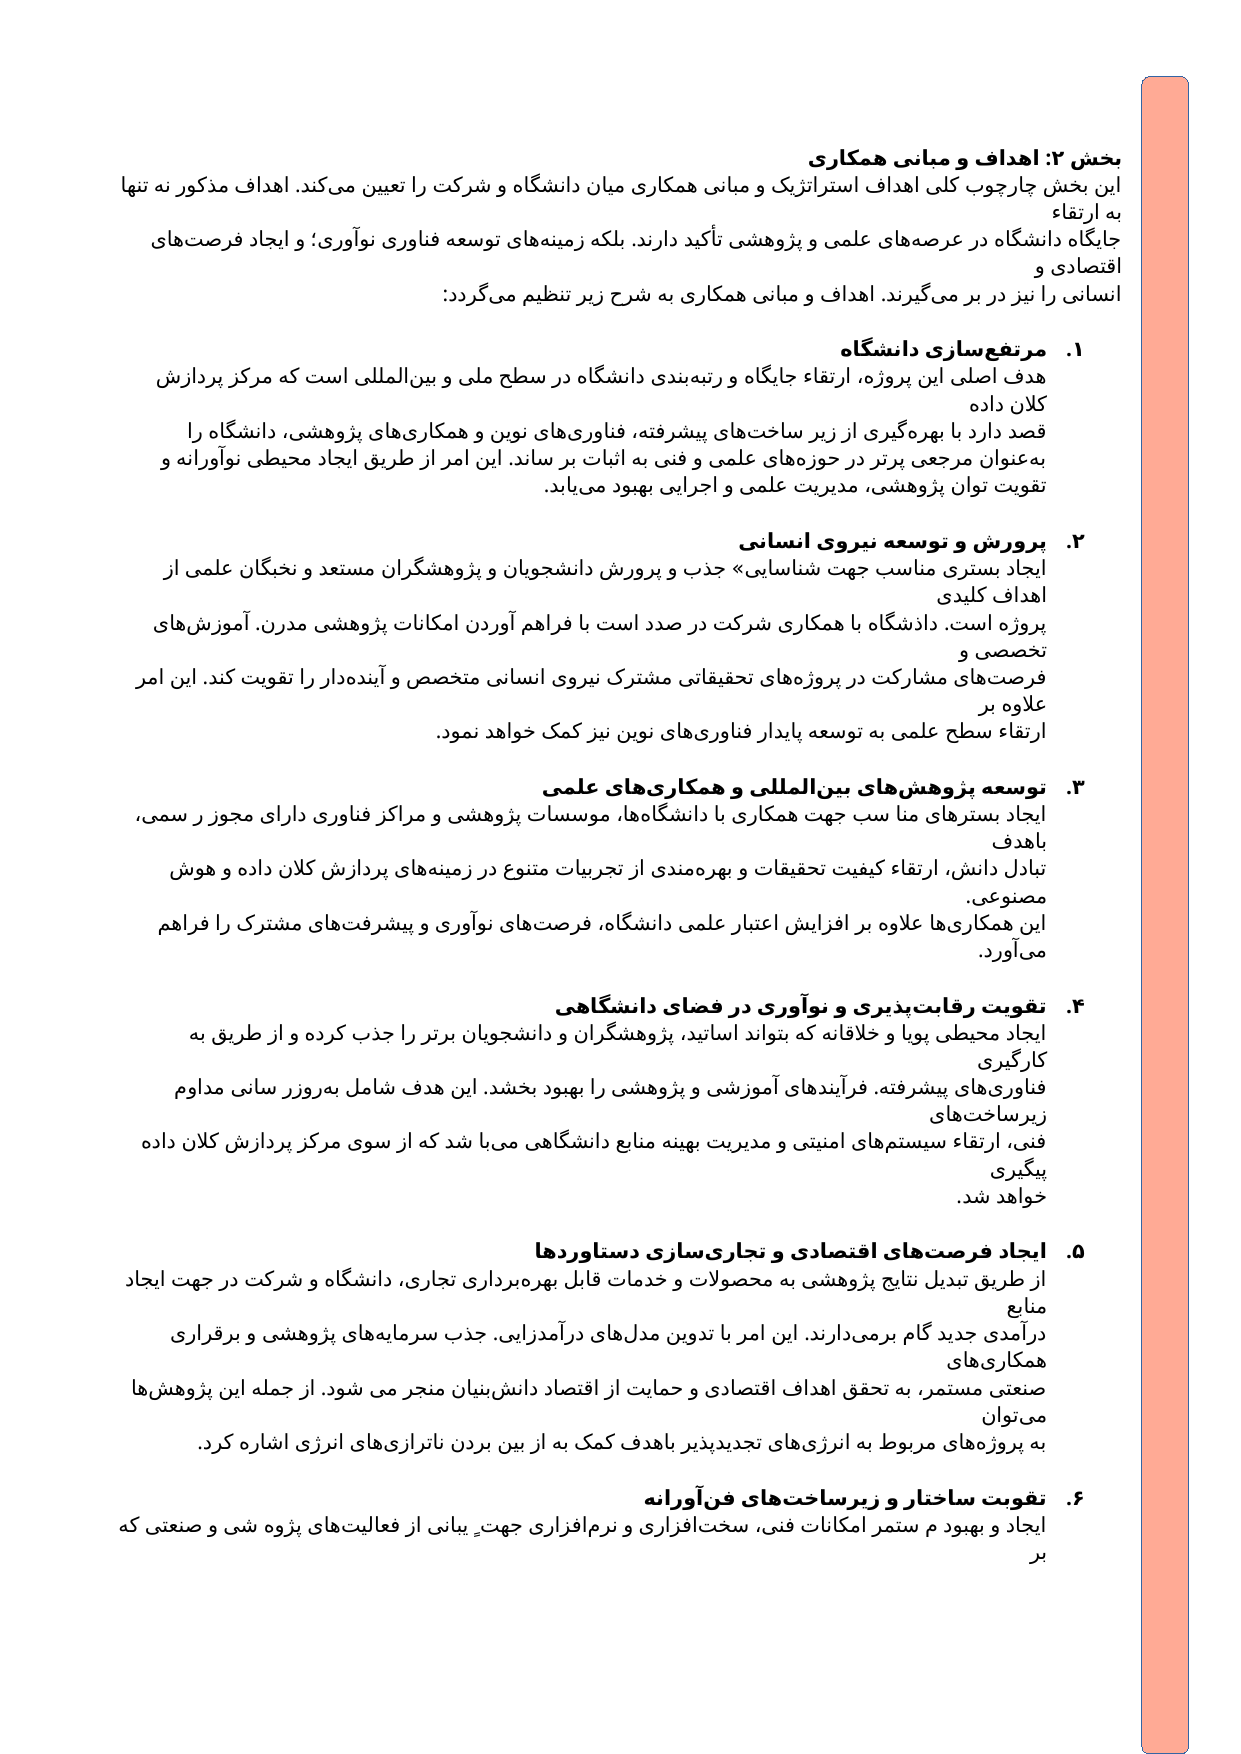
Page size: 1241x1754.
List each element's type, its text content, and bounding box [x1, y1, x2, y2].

list تقویت رقابت‌پذیری و نوآوری در فضای دانشگاهی [118, 994, 1084, 1022]
list فرصت‌های مشارکت در پروژه‌های تحقیقاتی مشترک نیروی انسانی متخصص و آینده‌دار را تقویت کند. اين امر علاوه بر [118, 666, 1084, 720]
list هدف اصلی این پروژه، ارتقاء جایگاه و رتبه‌بندی دانشگاه در سطح ملی و بین‌المللی است که مرکز پردازش کلان داده [118, 365, 1084, 420]
list پرورش و توسعه نیروی انسانی [118, 530, 1084, 557]
list مرتفع‌سازی دانشگاه [118, 338, 1084, 365]
list به پروژه‌های مربوط به انرژی‌های تجدیدپذیر باهدف کمک به از بین بردن ناترازی‌های انرژی اشاره کرد. [118, 1431, 1084, 1458]
list ایجاد بسترهای منا سب جهت همکاری با دانشگاه‌ها، موسسات پژوهشی و مراکز فناوری دارای مجوز ر سمی، باهدف [118, 803, 1084, 857]
text جایگاه دانشگاه در عرصه‌های علمی و پژوهشی تأکید دارند. بلکه زمینه‌های توسعه فناوری نوآوری؛ و ایجاد فرصت‌های اقتصادی و [118, 228, 1122, 282]
list تبادل دانش، ارتقاء کیفیت تحقیقات و بهره‌مندی از تجربیات متنوع در زمینه‌های پردازش کلان داده و هوش مصنوعی. [118, 857, 1084, 912]
list قصد دارد با بهره‌گیری از زیر ساخت‌های پیشرفته، فناوری‌های نوین و همکاری‌های پژوهشی، دانشگاه را به‌عنوان مرجعی پرتر در حوزه‌های علمی و فنی به اثبات بر ساند. این امر از طریق ایجاد محیطی نوآورانه و تقویت توان پژوهشی، مدیریت علمی و اجرایی بهبود می‌یابد. [118, 420, 1084, 501]
text انسانی را نیز در بر می‌گيرند. اهداف و مبانی همکاری به شرح زیر تنظیم می‌گردد: [118, 282, 1122, 310]
list صنعتی مستمر، به تحقق اهداف اقتصادی و حمایت از اقتصاد دانش‌بنیان منجر می شود. از جمله این پژوهش‌ها می‌توان [118, 1376, 1084, 1431]
list ایجاد فرصت‌های اقتصادی و تجاری‌سازی دستاوردها [118, 1240, 1084, 1267]
list ایجاد محیطی پویا و خلاقانه که بتواند اساتید، پژوهشگران و دانشجویان برتر را جذب کرده و از طریق به کارگیری [118, 1022, 1084, 1076]
text این بخش چارچوب کلی اهداف استراتژیک و مبانی همکاری میان دانشگاه و شرکت را تعیین می‌کند. اهداف مذکور نه تنها به ارتقاء [118, 174, 1122, 228]
list فناوری‌های پیشرفته. فرآیندهای آموزشی و پژوهشی را بهبود بخشد. این هدف شامل به‌روزر سانی مداوم زیرساخت‌های [118, 1076, 1084, 1130]
list خواهد شد. [118, 1185, 1084, 1212]
list از طریق تبدیل نتایج پژوهشی به محصولات و خدمات قابل بهره‌برداری تجاری، دانشگاه و شرکت در جهت ایجاد منابع [118, 1267, 1084, 1322]
list فنی، ارتقاء سیستم‌های امنیتی و مدیریت بهینه منابع دانشگاهی می‌با شد که از سوی مرکز پردازش کلان داده پیگیری [118, 1130, 1084, 1185]
list توسعه پژوهش‌های بین‌المللی و همکاری‌های علمی [118, 776, 1084, 803]
list ایجاد و بهبود م ستمر امکانات فنی، سخت‌افزاری و نرم‌افزاری جهت ٍ یبانی از فعالیت‌های پژوه شی و صنعتی که بر [118, 1513, 1084, 1568]
text بخش ۲: اهداف و مبانی همکاری [118, 147, 1122, 174]
list این همکاری‌ها علاوه بر افزايش اعتبار علمی دانشگاه، فرصت‌های نوآوری و پیشرفت‌های مشترک را فراهم می‌آورد. [118, 912, 1084, 966]
list تقوبت ساختار و زیرساخت‌های فن‌آورانه [118, 1486, 1084, 1513]
list ایجاد بستری مناسب جهت شناسایی» جذب و پرورش دانشجویان و پژوهشگران مستعد و نخبگان علمی از اهداف کلیدی [118, 557, 1084, 611]
list ارتقاء سطح علمی به توسعه پایدار فناوری‌های نوین نیز کمک خواهد نمود. [118, 720, 1084, 747]
list پروژه است. داذشگاه با همکاری شرکت در صدد است با فراهم آوردن امکانات پژوهشی مدرن. آموزش‌های تخصصی و [118, 611, 1084, 666]
list درآمدی جدید گام برمی‌دارند. اين امر با تدوین مدل‌های درآمدزایی. جذب سرمایه‌های پژوهشی و برقراری همکاری‌های [118, 1322, 1084, 1376]
